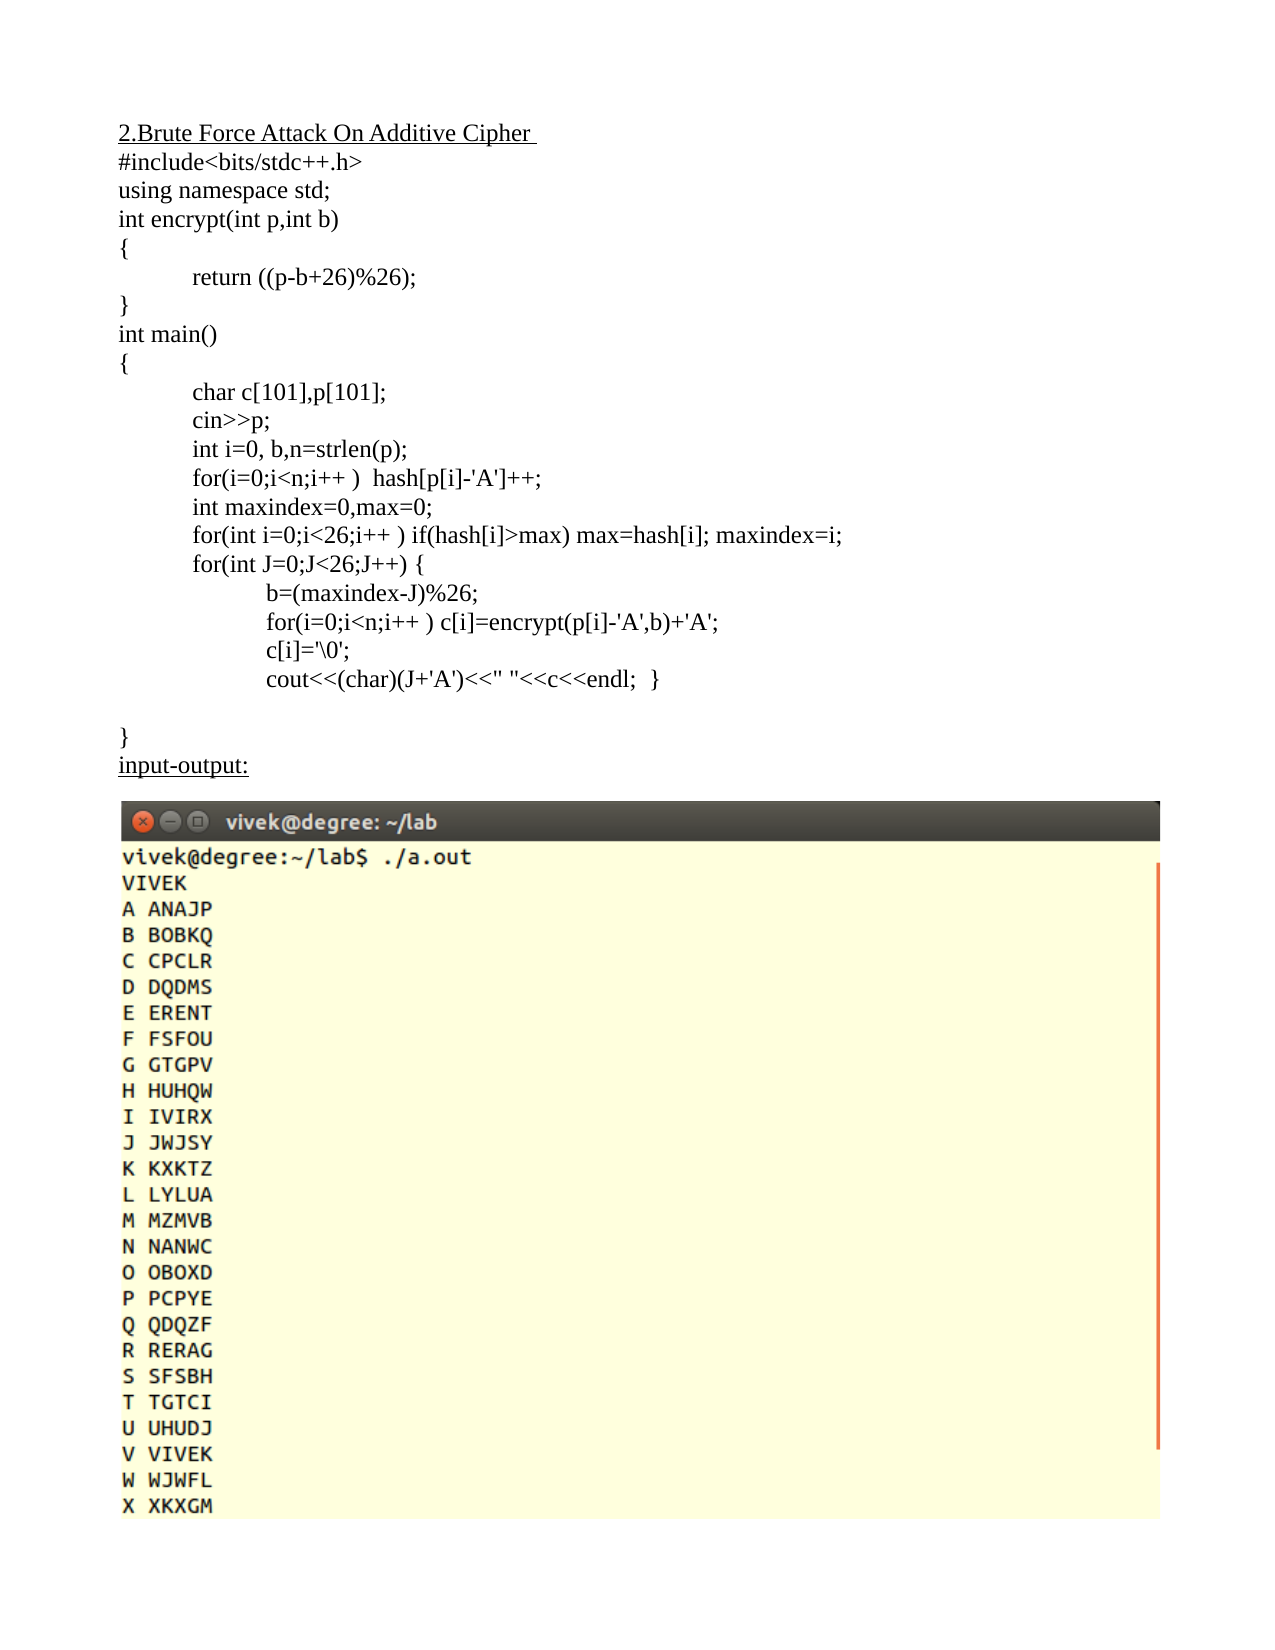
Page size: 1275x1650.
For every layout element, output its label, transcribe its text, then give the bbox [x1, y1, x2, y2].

text for(i=0;i<n;i++ ) c[i]=encrypt(p[i]-'A',b)+'A'; [118, 607, 1157, 636]
text int encrypt(int p,int b) [118, 204, 1157, 233]
text for(int J=0;J<26;J++) { [118, 549, 1157, 578]
text using namespace std; [118, 176, 1157, 204]
text int i=0, b,n=strlen(p); [118, 434, 1157, 463]
text c[i]='\0'; [118, 636, 1157, 664]
text input-output: [118, 751, 1157, 779]
text int maxindex=0,max=0; [118, 492, 1157, 521]
text char c[101],p[101]; [118, 377, 1157, 406]
text cin>>p; [118, 406, 1157, 434]
text cout<<(char)(J+'A')<<" "<<c<<endl; } [118, 664, 1157, 693]
text return ((p-b+26)%26); [118, 262, 1157, 291]
text b=(maxindex-J)%26; [118, 578, 1157, 607]
text } [118, 291, 1157, 319]
text 2.Brute Force Attack On Additive Cipher [118, 118, 1157, 147]
text { [118, 233, 1157, 262]
text } [118, 722, 1157, 751]
text for(i=0;i<n;i++ ) hash[p[i]-'A']++; [118, 463, 1157, 492]
picture [121, 801, 1161, 1519]
text for(int i=0;i<26;i++ ) if(hash[i]>max) max=hash[i]; maxindex=i; [118, 521, 1157, 549]
text #include<bits/stdc++.h> [118, 147, 1157, 176]
text int main() [118, 319, 1157, 348]
text { [118, 348, 1157, 377]
